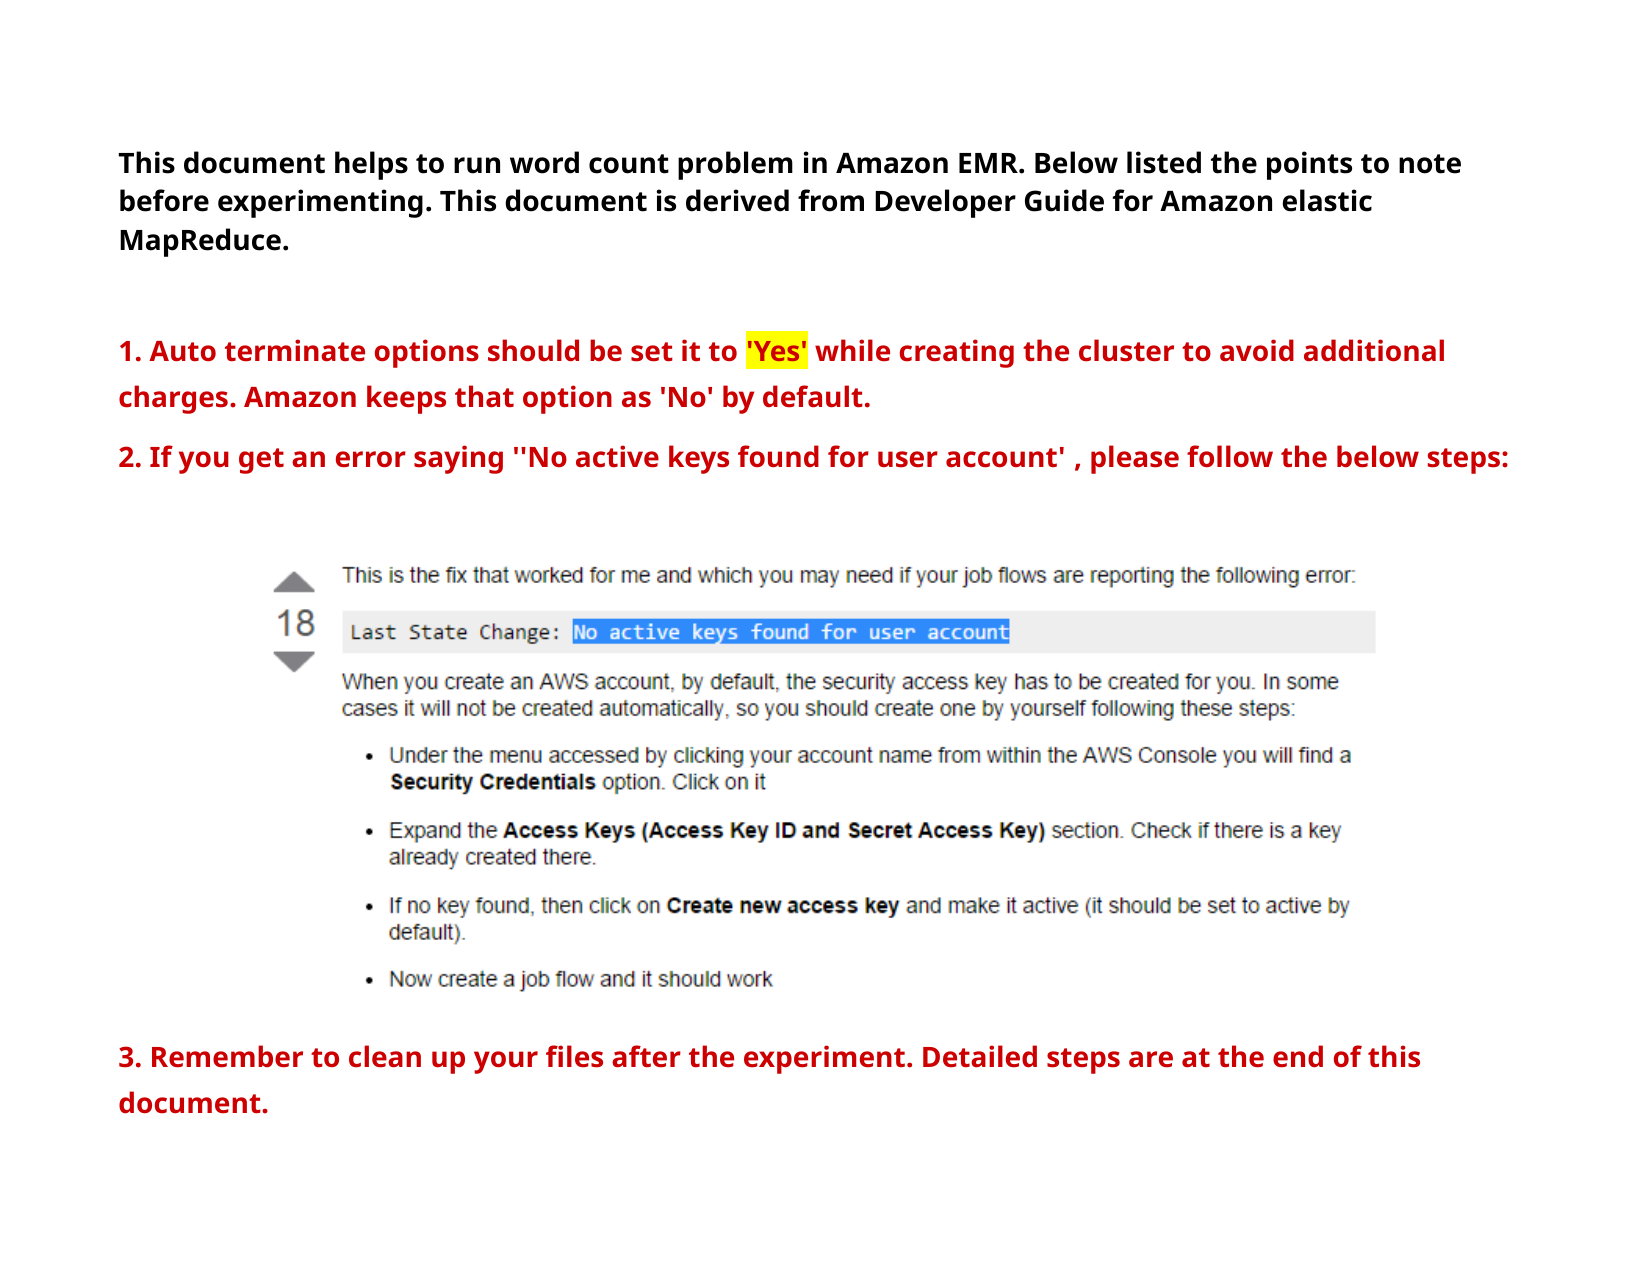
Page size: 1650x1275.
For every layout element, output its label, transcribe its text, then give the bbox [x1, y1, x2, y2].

text 1. Auto terminate options should be set it to 'Yes' while creating the cluster to avoid additional charges. Amazon keeps that option as 'No' by default. [118, 331, 1532, 415]
picture [261, 547, 1389, 1001]
text 3. Remember to clean up your files after the experiment. Detailed steps are at the end of this document. [118, 1038, 1532, 1122]
text 2. If you get an error saying ''No active keys found for user account' , please follow the below steps: [118, 438, 1532, 476]
subtitle This document helps to run word count problem in Amazon EMR. Below listed the points to note before experimenting. This document is derived from Developer Guide for Amazon elastic MapReduce. [118, 143, 1532, 258]
